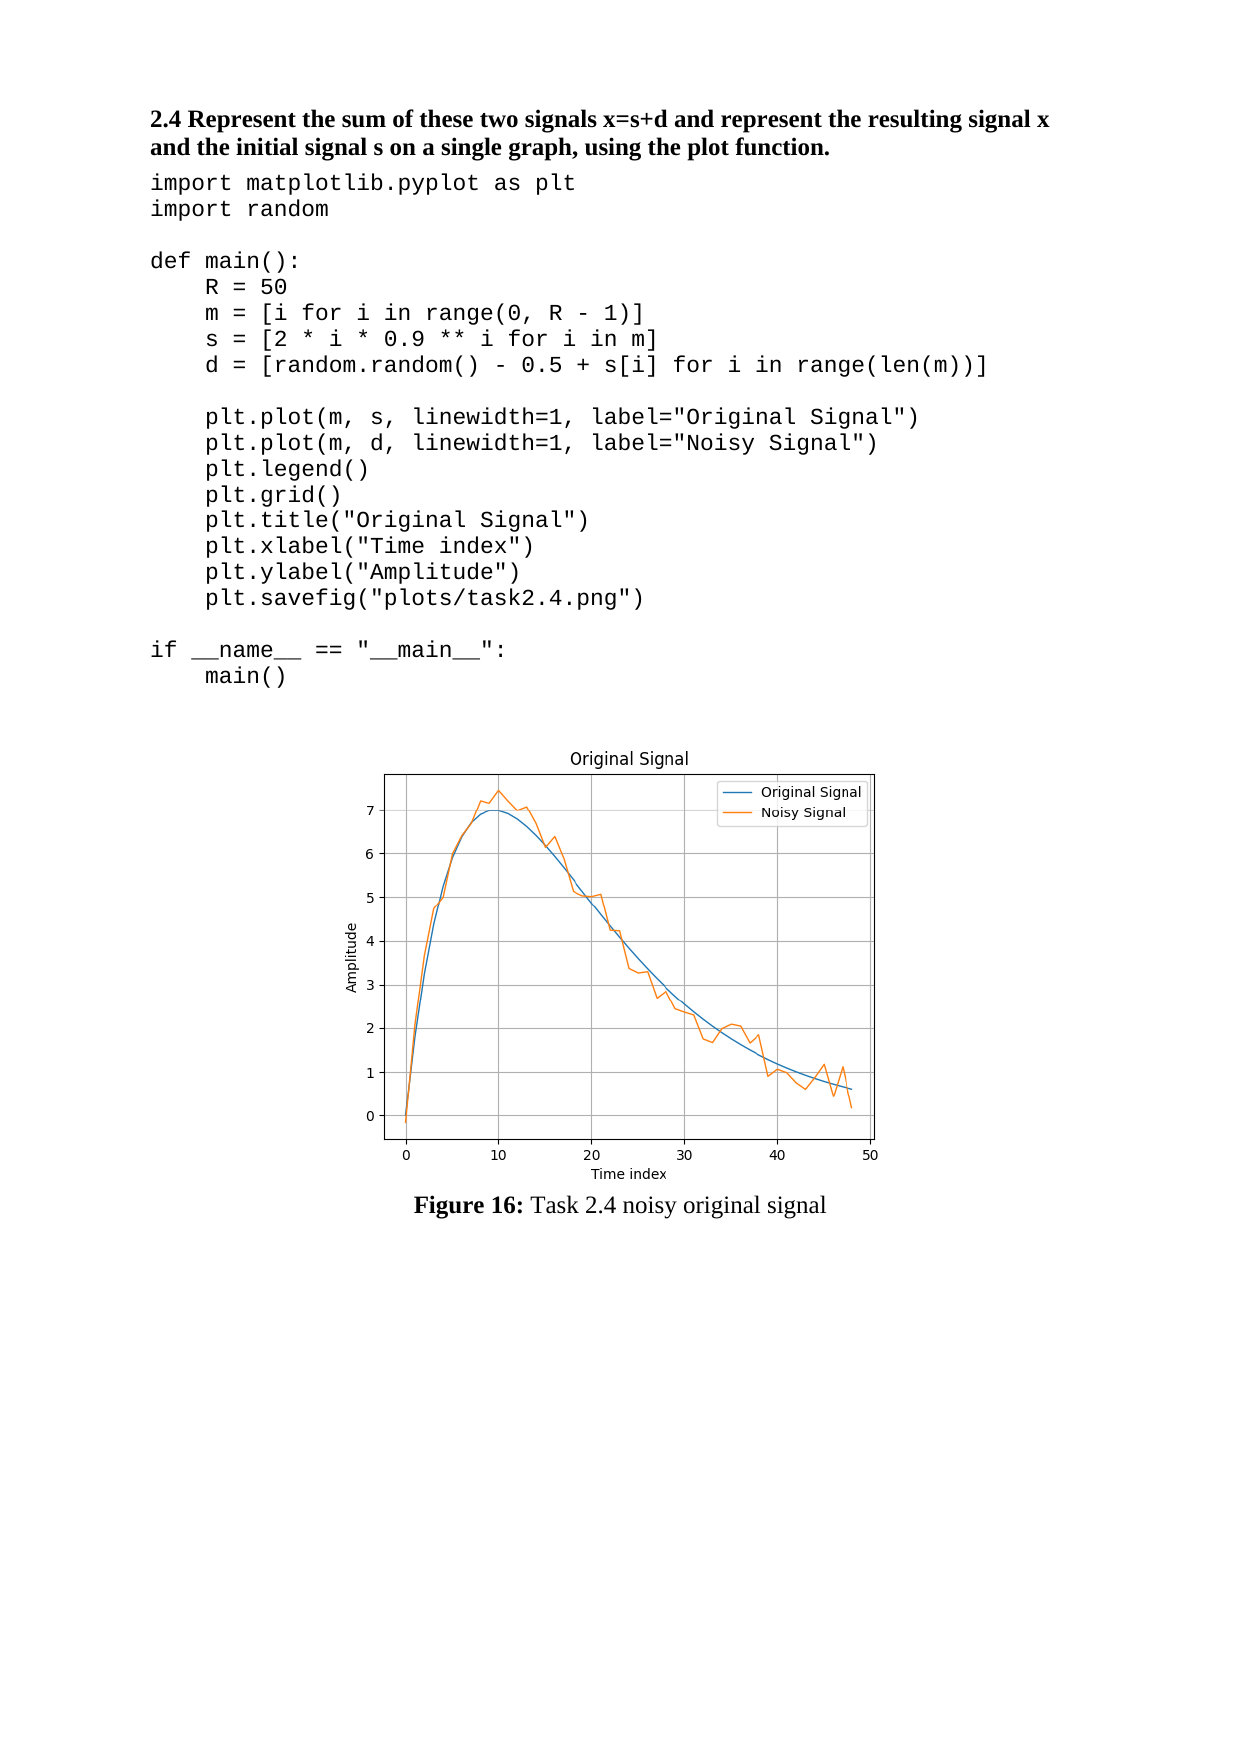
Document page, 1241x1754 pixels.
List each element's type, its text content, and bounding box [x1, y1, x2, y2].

text main() [150, 664, 1090, 690]
text if __name__ == "__main__": [150, 638, 1090, 664]
text plt.grid() [150, 483, 1090, 509]
text plt.title("Original Signal") [150, 509, 1090, 535]
text import random [150, 198, 1090, 223]
text plt.plot(m, s, linewidth=1, label="Original Signal") [150, 405, 1090, 431]
text plt.xlabel("Time index") [150, 535, 1090, 561]
text R = 50 [150, 275, 1090, 301]
text s = [2 * i * 0.9 ** i for i in m] [150, 327, 1090, 353]
text 2.4 Represent the sum of these two signals x=s+d and represent the resulting signal x and the initial signal s on a single graph, using the plot function. [150, 104, 1090, 161]
text plt.plot(m, d, linewidth=1, label="Noisy Signal") [150, 431, 1090, 457]
text plt.legend() [150, 457, 1090, 483]
text plt.ylabel("Amplitude") [150, 561, 1090, 587]
text plt.savefig("plots/task2.4.png") [150, 587, 1090, 613]
text Figure 16: Task 2.4 noisy original signal [150, 1191, 1090, 1219]
text import matplotlib.pyplot as plt [150, 172, 1090, 198]
text m = [i for i in range(0, R - 1)] [150, 301, 1090, 327]
text d = [random.random() - 0.5 + s[i] for i in range(len(m))] [150, 353, 1090, 379]
text def main(): [150, 249, 1090, 275]
